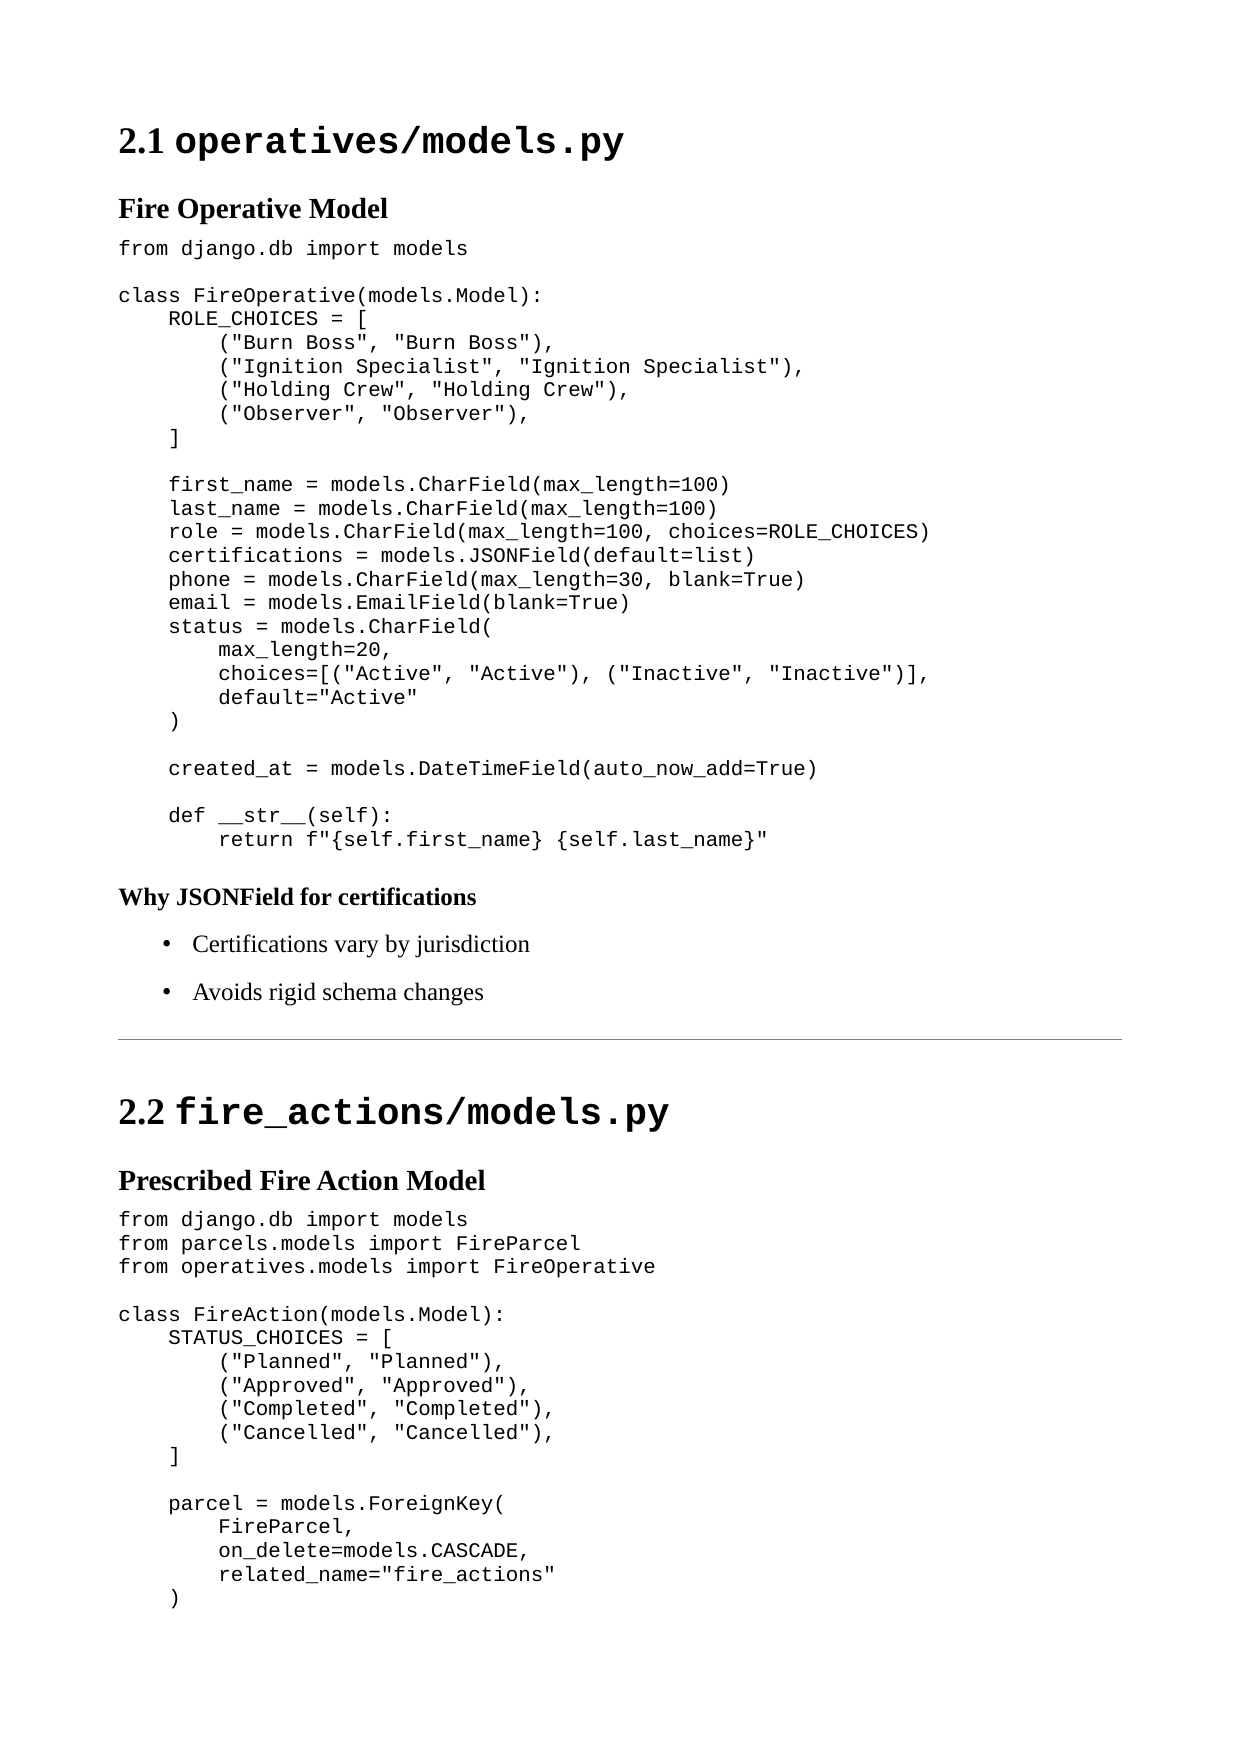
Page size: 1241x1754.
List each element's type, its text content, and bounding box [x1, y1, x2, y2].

text from operatives.models import FireOperative [118, 1256, 1122, 1280]
text class FireAction(models.Model): [118, 1304, 1122, 1327]
text default="Active" [118, 687, 1122, 710]
text ("Approved", "Approved"), [118, 1374, 1122, 1398]
text from django.db import models [118, 1209, 1122, 1233]
list Avoids rigid schema changes [162, 977, 1122, 1006]
subtitle Fire Operative Model [118, 191, 1122, 225]
text from parcels.models import FireParcel [118, 1233, 1122, 1256]
text FireParcel, [118, 1516, 1122, 1540]
text choices=[("Active", "Active"), ("Inactive", "Inactive")], [118, 663, 1122, 687]
text from django.db import models [118, 237, 1122, 261]
subtitle 2.1 operatives/models.py [118, 118, 1122, 164]
text ] [118, 427, 1122, 450]
text max_length=20, [118, 639, 1122, 663]
text ("Burn Boss", "Burn Boss"), [118, 332, 1122, 356]
text role = models.CharField(max_length=100, choices=ROLE_CHOICES) [118, 521, 1122, 545]
text status = models.CharField( [118, 616, 1122, 639]
text certifications = models.JSONField(default=list) [118, 545, 1122, 568]
subtitle 2.2 fire_actions/models.py [118, 1090, 1122, 1136]
text ("Holding Crew", "Holding Crew"), [118, 379, 1122, 403]
text ("Completed", "Completed"), [118, 1398, 1122, 1422]
text ) [118, 710, 1122, 734]
text related_name="fire_actions" [118, 1564, 1122, 1587]
text ("Cancelled", "Cancelled"), [118, 1422, 1122, 1446]
text STATUS_CHOICES = [ [118, 1327, 1122, 1351]
text ("Ignition Specialist", "Ignition Specialist"), [118, 356, 1122, 379]
text last_name = models.CharField(max_length=100) [118, 498, 1122, 521]
text email = models.EmailField(blank=True) [118, 592, 1122, 616]
text ("Planned", "Planned"), [118, 1351, 1122, 1374]
text phone = models.CharField(max_length=30, blank=True) [118, 568, 1122, 592]
text ) [118, 1587, 1122, 1611]
text on_delete=models.CASCADE, [118, 1540, 1122, 1564]
text first_name = models.CharField(max_length=100) [118, 474, 1122, 498]
subtitle Prescribed Fire Action Model [118, 1163, 1122, 1197]
text ("Observer", "Observer"), [118, 403, 1122, 427]
text return f"{self.first_name} {self.last_name}" [118, 829, 1122, 852]
text created_at = models.DateTimeField(auto_now_add=True) [118, 758, 1122, 781]
list Certifications vary by jurisdiction [162, 929, 1122, 958]
text class FireOperative(models.Model): [118, 285, 1122, 308]
text ROLE_CHOICES = [ [118, 308, 1122, 332]
text Why JSONField for certifications [118, 882, 1122, 911]
text ] [118, 1446, 1122, 1469]
text def __str__(self): [118, 805, 1122, 829]
text parcel = models.ForeignKey( [118, 1493, 1122, 1516]
